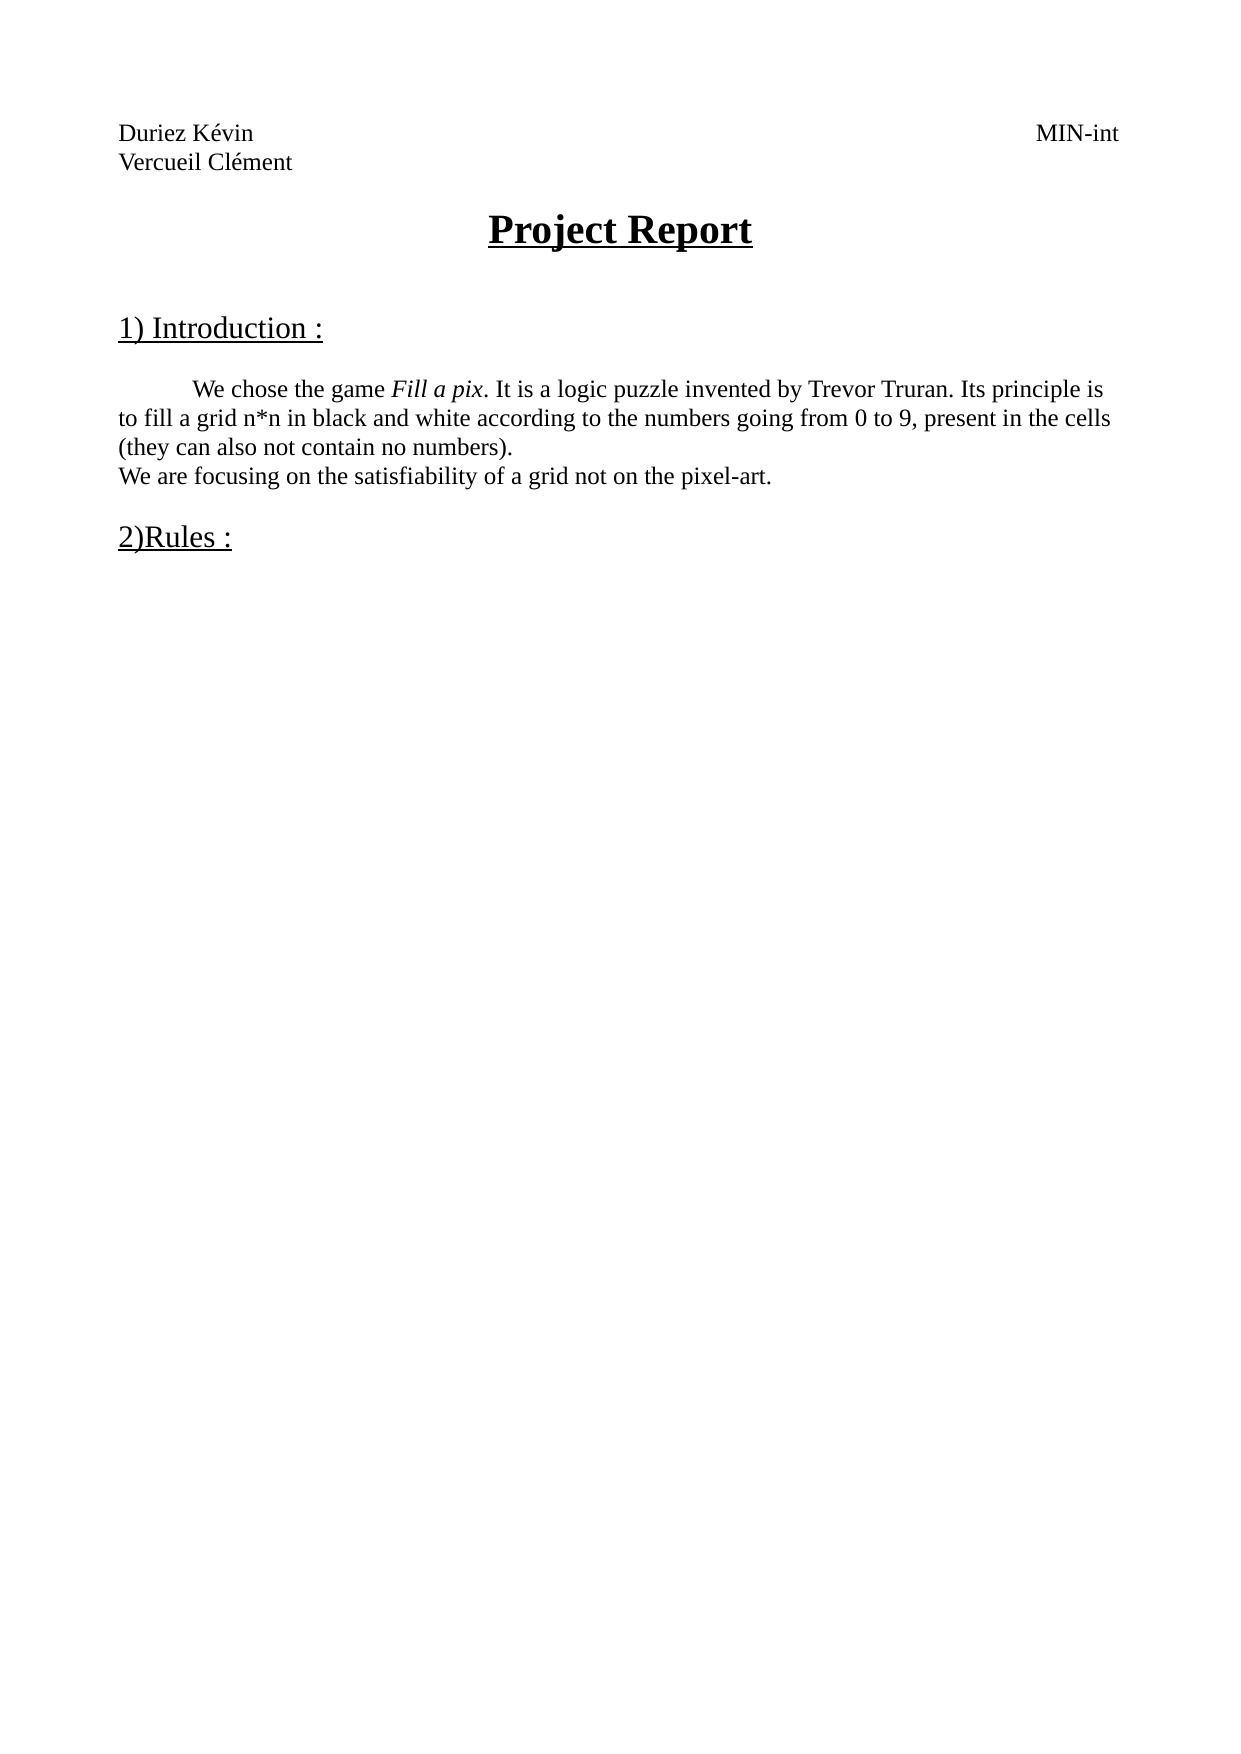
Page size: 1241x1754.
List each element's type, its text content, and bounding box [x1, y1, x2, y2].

text We chose the game Fill a pix. It is a logic puzzle invented by Trevor Truran. Its principle is to fill a grid n*n in black and white according to the numbers going from 0 to 9, present in the cells (they can also not contain no numbers). [118, 374, 1122, 461]
text We are focusing on the satisfiability of a grid not on the pixel-art. [118, 461, 1122, 489]
text Vercueil Clément [118, 147, 1122, 176]
text Project Report [118, 204, 1122, 252]
text Duriez Kévin MIN-int [118, 118, 1122, 147]
text 2)Rules : [118, 518, 1122, 554]
text 1) Introduction : [118, 310, 1122, 346]
